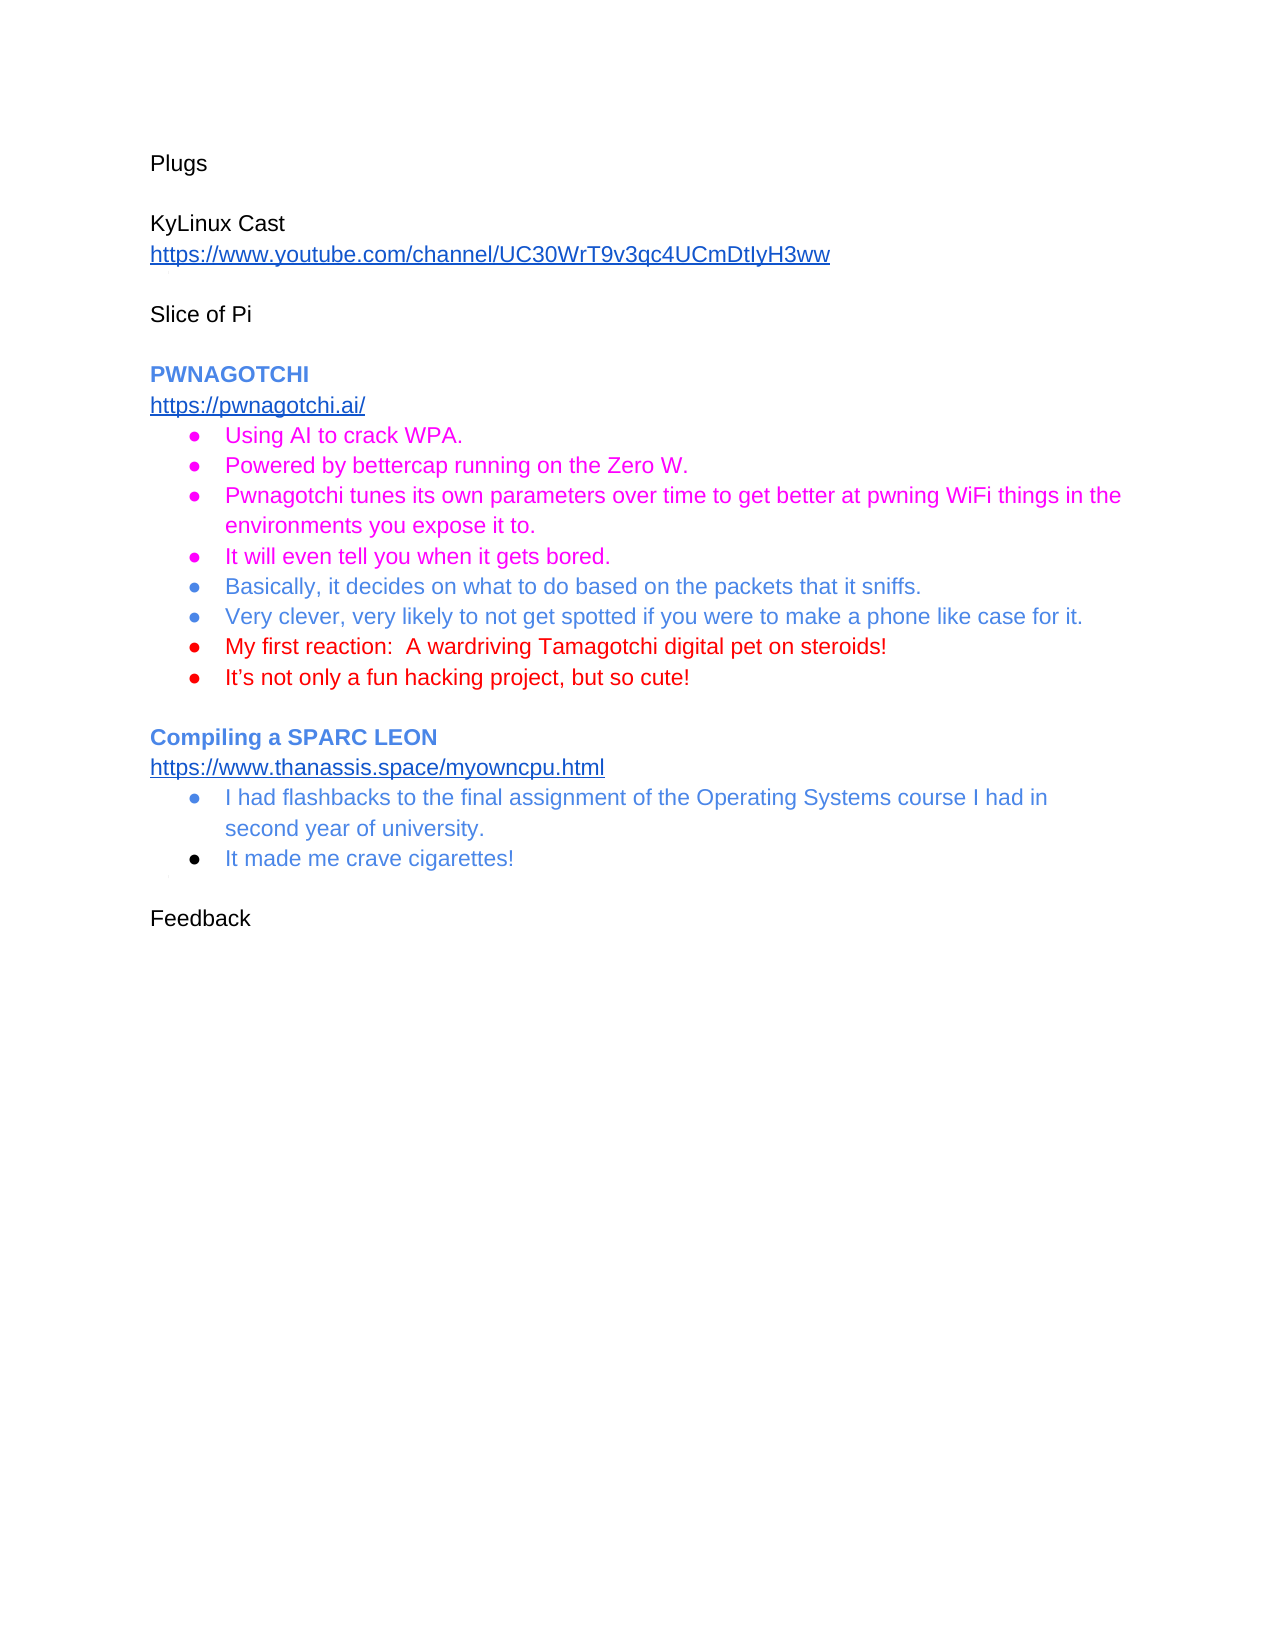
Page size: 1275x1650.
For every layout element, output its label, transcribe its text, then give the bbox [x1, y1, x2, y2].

text Feedback [150, 905, 1125, 932]
text Compiling a SPARC LEON [150, 724, 1125, 750]
text KyLinux Cast [150, 210, 1125, 237]
list Powered by bettercap running on the Zero W. [187, 452, 1125, 478]
list My first reaction: A wardriving Tamagotchi digital pet on steroids! [187, 633, 1125, 660]
text https://www.youtube.com/channel/UC30WrT9v3qc4UCmDtIyH3ww [150, 241, 1125, 267]
list Using AI to crack WPA. [187, 422, 1125, 448]
text https://www.thanassis.space/myowncpu.html [150, 754, 1125, 781]
list Pwnagotchi tunes its own parameters over time to get better at pwning WiFi things in the environments you expose it to. [187, 482, 1125, 539]
text Plugs [150, 150, 1125, 176]
list It will even tell you when it gets bored. [187, 543, 1125, 569]
text PWNAGOTCHI [150, 361, 1125, 388]
list I had flashbacks to the final assignment of the Operating Systems course I had in second year of university. [187, 784, 1125, 841]
list Very clever, very likely to not get spotted if you were to make a phone like case for it. [187, 603, 1125, 629]
list Basically, it decides on what to do based on the packets that it sniffs. [187, 573, 1125, 599]
text https://pwnagotchi.ai/ [150, 392, 1125, 418]
list It’s not only a fun hacking project, but so cute! [187, 663, 1125, 690]
text Slice of Pi [150, 301, 1125, 327]
list It made me crave cigarettes! [187, 845, 1125, 871]
